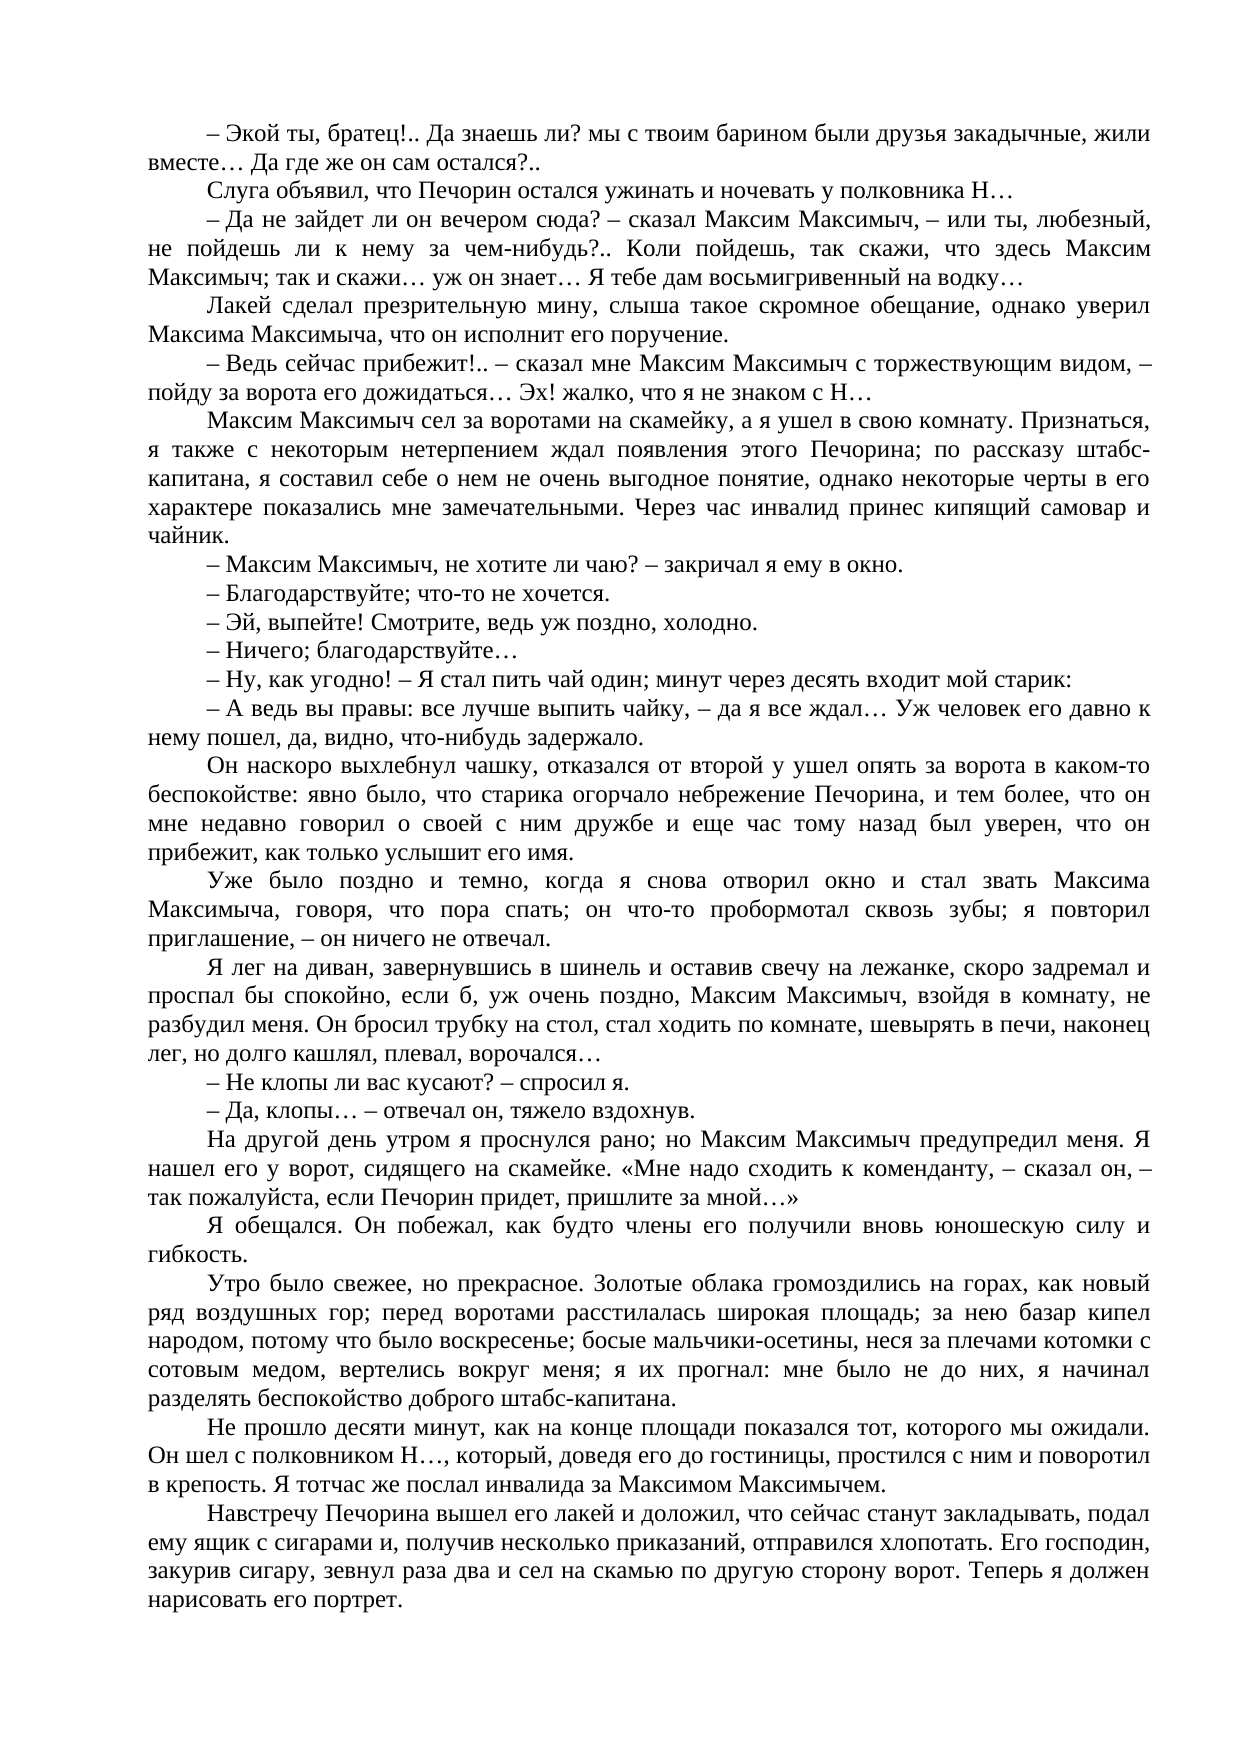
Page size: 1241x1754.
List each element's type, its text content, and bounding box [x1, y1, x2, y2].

text – Да, клопы… – отвечал он, тяжело вздохнув. [148, 1096, 1152, 1124]
text Я обещался. Он побежал, как будто члены его получили вновь юношескую силу и гибкость. [148, 1211, 1152, 1268]
text Не прошло десяти минут, как на конце площади показался тот, которого мы ожидали. Он шел с полковником Н…, который, доведя его до гостиницы, простился с ним и поворотил в крепость. Я тотчас же послал инвалида за Максимом Максимычем. [148, 1412, 1152, 1498]
text – Ну, как угодно! – Я стал пить чай один; минут через десять входит мой старик: [148, 664, 1152, 693]
text Слуга объявил, что Печорин остался ужинать и ночевать у полковника Н… [148, 176, 1152, 204]
text – Благодарствуйте; что-то не хочется. [148, 578, 1152, 607]
text На другой день утром я проснулся рано; но Максим Максимыч предупредил меня. Я нашел его у ворот, сидящего на скамейке. «Мне надо сходить к коменданту, – сказал он, – так пожалуйста, если Печорин придет, пришлите за мной…» [148, 1124, 1152, 1211]
text Я лег на диван, завернувшись в шинель и оставив свечу на лежанке, скоро задремал и проспал бы спокойно, если б, уж очень поздно, Максим Максимыч, взойдя в комнату, не разбудил меня. Он бросил трубку на стол, стал ходить по комнате, шевырять в печи, наконец лег, но долго кашлял, плевал, ворочался… [148, 952, 1152, 1067]
text Уже было поздно и темно, когда я снова отворил окно и стал звать Максима Максимыча, говоря, что пора спать; он что-то пробормотал сквозь зубы; я повторил приглашение, – он ничего не отвечал. [148, 866, 1152, 952]
text – А ведь вы правы: все лучше выпить чайку, – да я все ждал… Уж человек его давно к нему пошел, да, видно, что-нибудь задержало. [148, 693, 1152, 751]
text – Экой ты, братец!.. Да знаешь ли? мы с твоим барином были друзья закадычные, жили вместе… Да где же он сам остался?.. [148, 118, 1152, 176]
text Он наскоро выхлебнул чашку, отказался от второй у ушел опять за ворота в каком-то беспокойстве: явно было, что старика огорчало небрежение Печорина, и тем более, что он мне недавно говорил о своей с ним дружбе и еще час тому назад был уверен, что он прибежит, как только услышит его имя. [148, 751, 1152, 866]
text – Ведь сейчас прибежит!.. – сказал мне Максим Максимыч с торжествующим видом, – пойду за ворота его дожидаться… Эх! жалко, что я не знаком с Н… [148, 348, 1152, 406]
text Лакей сделал презрительную мину, слыша такое скромное обещание, однако уверил Максима Максимыча, что он исполнит его поручение. [148, 291, 1152, 348]
text – Да не зайдет ли он вечером сюда? – сказал Максим Максимыч, – или ты, любезный, не пойдешь ли к нему за чем-нибудь?.. Коли пойдешь, так скажи, что здесь Максим Максимыч; так и скажи… уж он знает… Я тебе дам восьмигривенный на водку… [148, 204, 1152, 291]
text Навстречу Печорина вышел его лакей и доложил, что сейчас станут закладывать, подал ему ящик с сигарами и, получив несколько приказаний, отправился хлопотать. Его господин, закурив сигару, зевнул раза два и сел на скамью по другую сторону ворот. Теперь я должен нарисовать его портрет. [148, 1498, 1152, 1613]
text Максим Максимыч сел за воротами на скамейку, а я ушел в свою комнату. Признаться, я также с некоторым нетерпением ждал появления этого Печорина; по рассказу штабс-капитана, я составил себе о нем не очень выгодное понятие, однако некоторые черты в его характере показались мне замечательными. Через час инвалид принес кипящий самовар и чайник. [148, 406, 1152, 549]
text – Ничего; благодарствуйте… [148, 636, 1152, 664]
text – Максим Максимыч, не хотите ли чаю? – закричал я ему в окно. [148, 549, 1152, 578]
text – Эй, выпейте! Смотрите, ведь уж поздно, холодно. [148, 607, 1152, 636]
text – Не клопы ли вас кусают? – спросил я. [148, 1067, 1152, 1096]
text Утро было свежее, но прекрасное. Золотые облака громоздились на горах, как новый ряд воздушных гор; перед воротами расстилалась широкая площадь; за нею базар кипел народом, потому что было воскресенье; босые мальчики-осетины, неся за плечами котомки с сотовым медом, вертелись вокруг меня; я их прогнал: мне было не до них, я начинал разделять беспокойство доброго штабс-капитана. [148, 1268, 1152, 1412]
